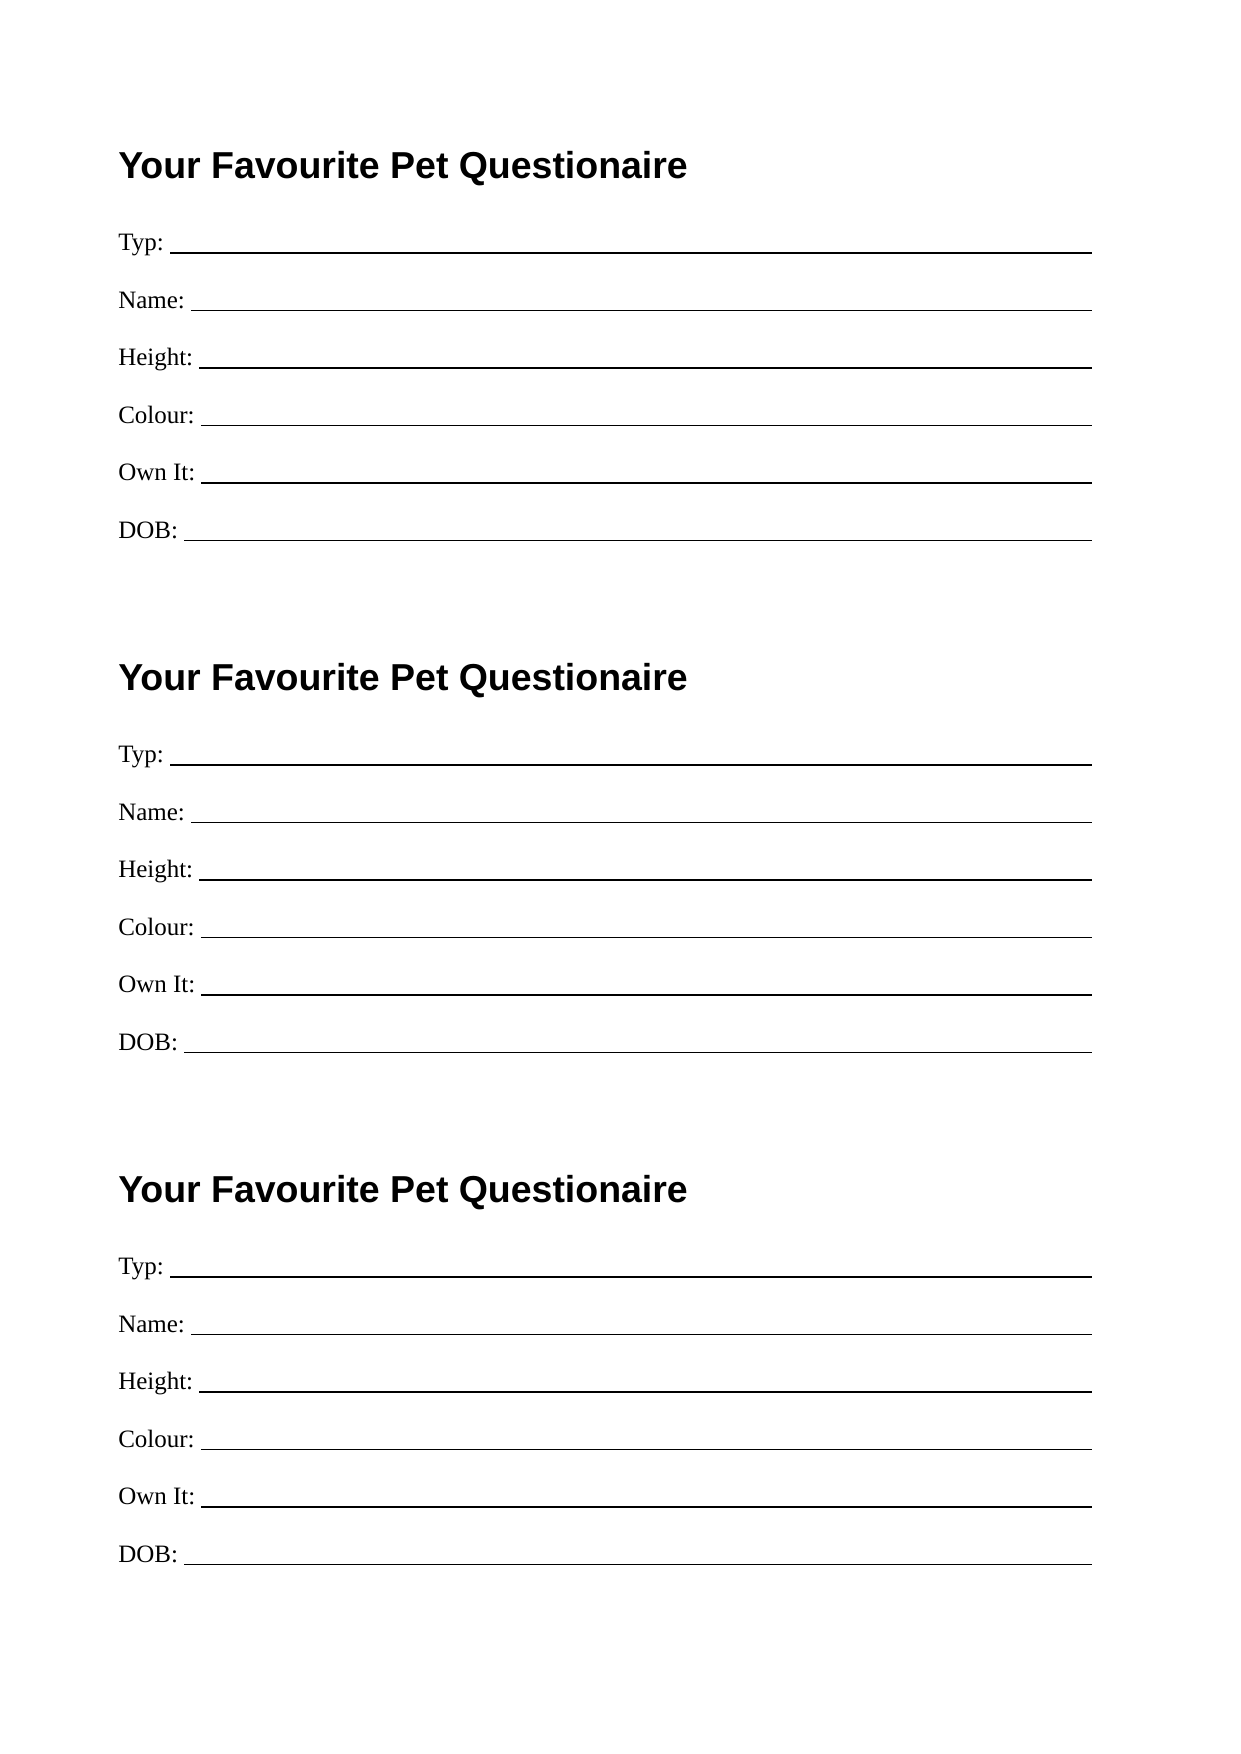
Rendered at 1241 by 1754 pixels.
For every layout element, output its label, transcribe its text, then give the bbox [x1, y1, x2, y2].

text Name: [118, 1309, 1122, 1337]
subtitle Your Favourite Pet Questionaire [118, 655, 1122, 698]
text Typ: [118, 739, 1122, 768]
text Colour: [118, 1424, 1122, 1452]
text Name: [118, 797, 1122, 826]
text Own It: [118, 969, 1122, 998]
subtitle Your Favourite Pet Questionaire [118, 1167, 1122, 1210]
text DOB: [118, 1539, 1122, 1567]
text DOB: [118, 1027, 1122, 1056]
text Colour: [118, 400, 1122, 429]
text Height: [118, 854, 1122, 883]
text Name: [118, 285, 1122, 314]
text Colour: [118, 912, 1122, 941]
text Height: [118, 342, 1122, 371]
text Typ: [118, 227, 1122, 256]
text Height: [118, 1366, 1122, 1395]
text DOB: [118, 515, 1122, 544]
text Own It: [118, 457, 1122, 486]
text Own It: [118, 1481, 1122, 1510]
text Typ: [118, 1251, 1122, 1280]
subtitle Your Favourite Pet Questionaire [118, 143, 1122, 186]
